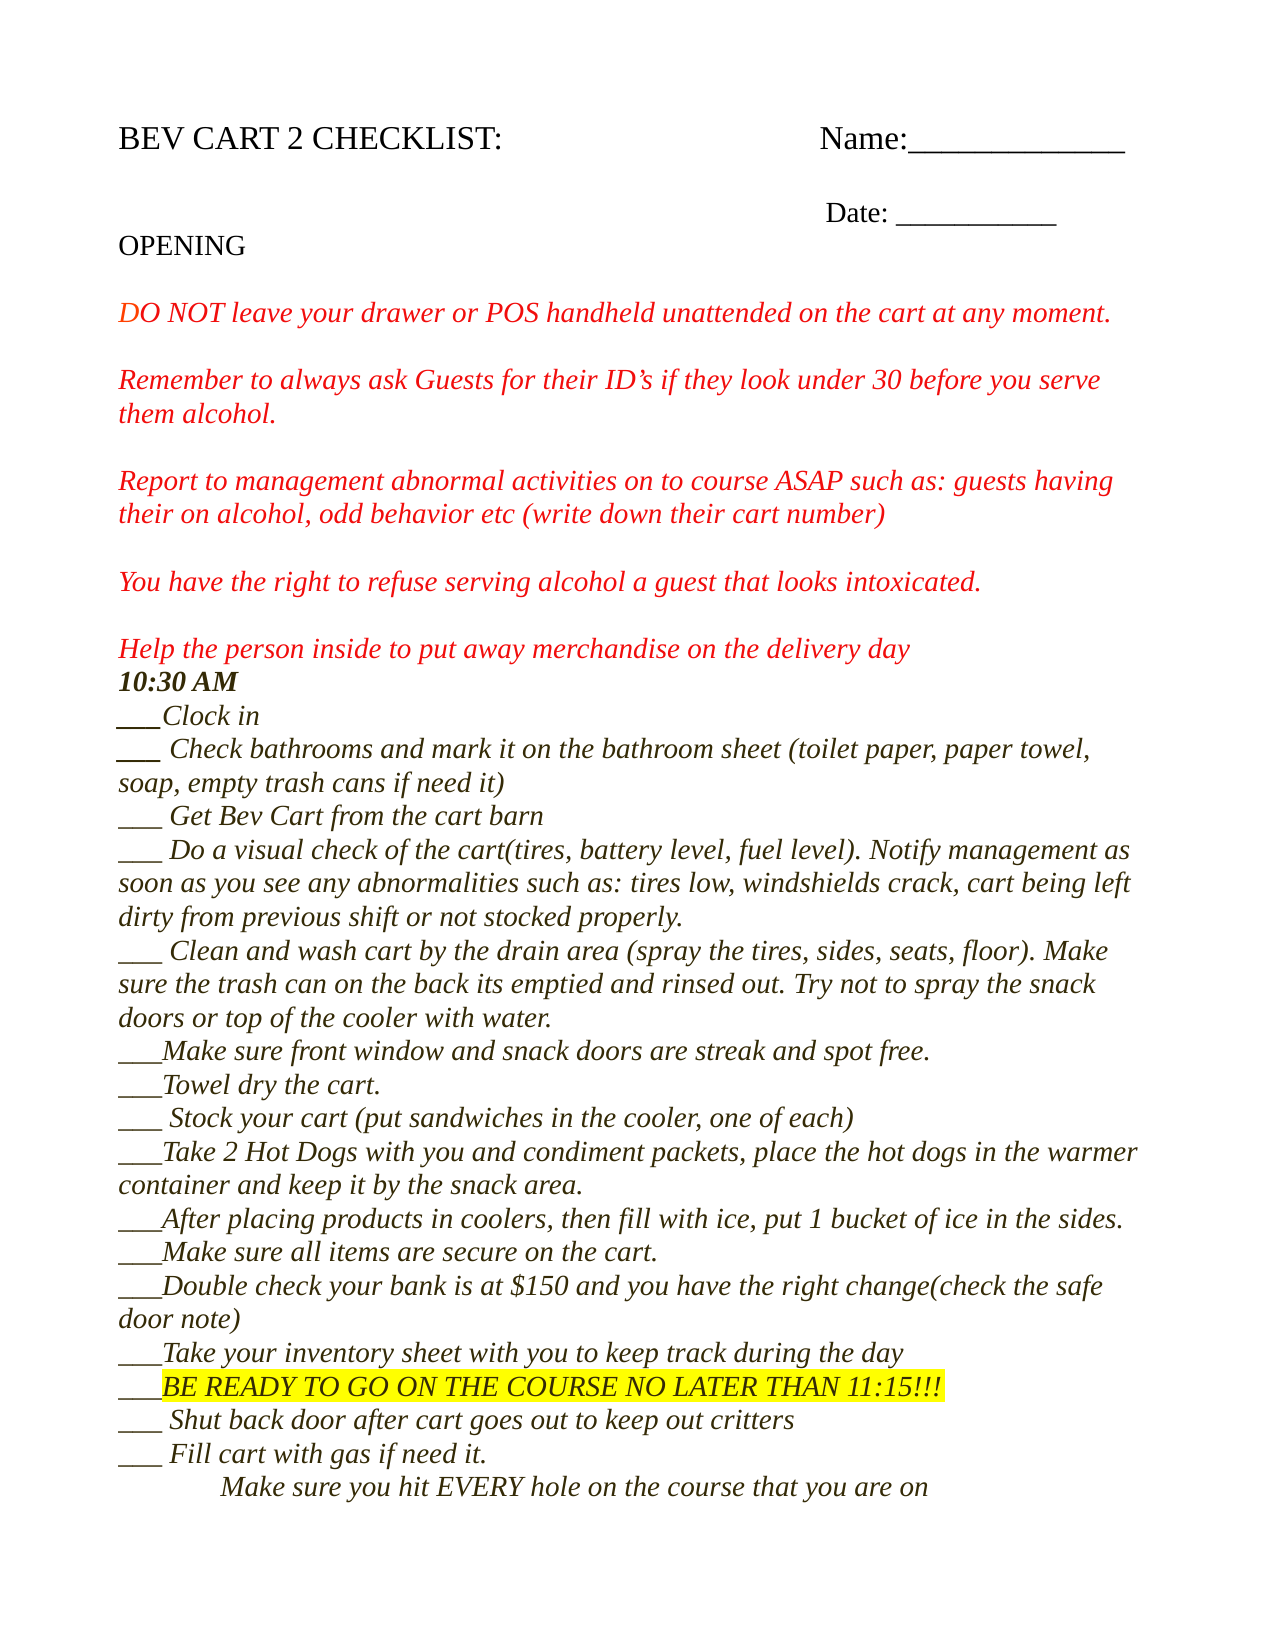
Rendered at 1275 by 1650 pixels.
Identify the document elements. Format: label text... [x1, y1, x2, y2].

text ___Make sure all items are secure on the cart. [118, 1234, 1157, 1268]
text ___ Stock your cart (put sandwiches in the cooler, one of each) [118, 1100, 1157, 1134]
text ___ Fill cart with gas if need it. [118, 1436, 1157, 1469]
text 10:30 AM [118, 664, 1157, 698]
text Date: ___________ [118, 195, 1157, 228]
text ___ Check bathrooms and mark it on the bathroom sheet (toilet paper, paper towel, soap, empty trash cans if need it) [118, 731, 1157, 798]
text ___Take 2 Hot Dogs with you and condiment packets, place the hot dogs in the warmer container and keep it by the snack area. [118, 1134, 1157, 1201]
text ___Clock in [118, 698, 1157, 731]
text OPENING [118, 228, 1157, 262]
text ___After placing products in coolers, then fill with ice, put 1 bucket of ice in the sides. [118, 1201, 1157, 1234]
text Make sure you hit EVERY hole on the course that you are on [118, 1469, 1157, 1503]
text ___Make sure front window and snack doors are streak and spot free. [118, 1033, 1157, 1067]
text Report to management abnormal activities on to course ASAP such as: guests having their on alcohol, odd behavior etc (write down their cart number) [118, 463, 1157, 530]
text ___ Clean and wash cart by the drain area (spray the tires, sides, seats, floor). Make sure the trash can on the back its emptied and rinsed out. Try not to spray the snack doors or top of the cooler with water. [118, 933, 1157, 1033]
text BEV CART 2 CHECKLIST: Name:_____________ [118, 118, 1157, 156]
text Remember to always ask Guests for their ID’s if they look under 30 before you serve them alcohol. [118, 362, 1157, 429]
text ___ Do a visual check of the cart(tires, battery level, fuel level). Notify management as soon as you see any abnormalities such as: tires low, windshields crack, cart being left dirty from previous shift or not stocked properly. [118, 832, 1157, 933]
text Help the person inside to put away merchandise on the delivery day [118, 631, 1157, 664]
text ___BE READY TO GO ON THE COURSE NO LATER THAN 11:15!!! [118, 1369, 1157, 1402]
text You have the right to refuse serving alcohol a guest that looks intoxicated. [118, 564, 1157, 597]
text ___Double check your bank is at $150 and you have the right change(check the safe door note) [118, 1268, 1157, 1335]
text ___Towel dry the cart. [118, 1067, 1157, 1100]
text ___ Shut back door after cart goes out to keep out critters [118, 1402, 1157, 1436]
text ___ Get Bev Cart from the cart barn [118, 798, 1157, 832]
text DO NOT leave your drawer or POS handheld unattended on the cart at any moment. [118, 295, 1157, 329]
text ___Take your inventory sheet with you to keep track during the day [118, 1335, 1157, 1369]
